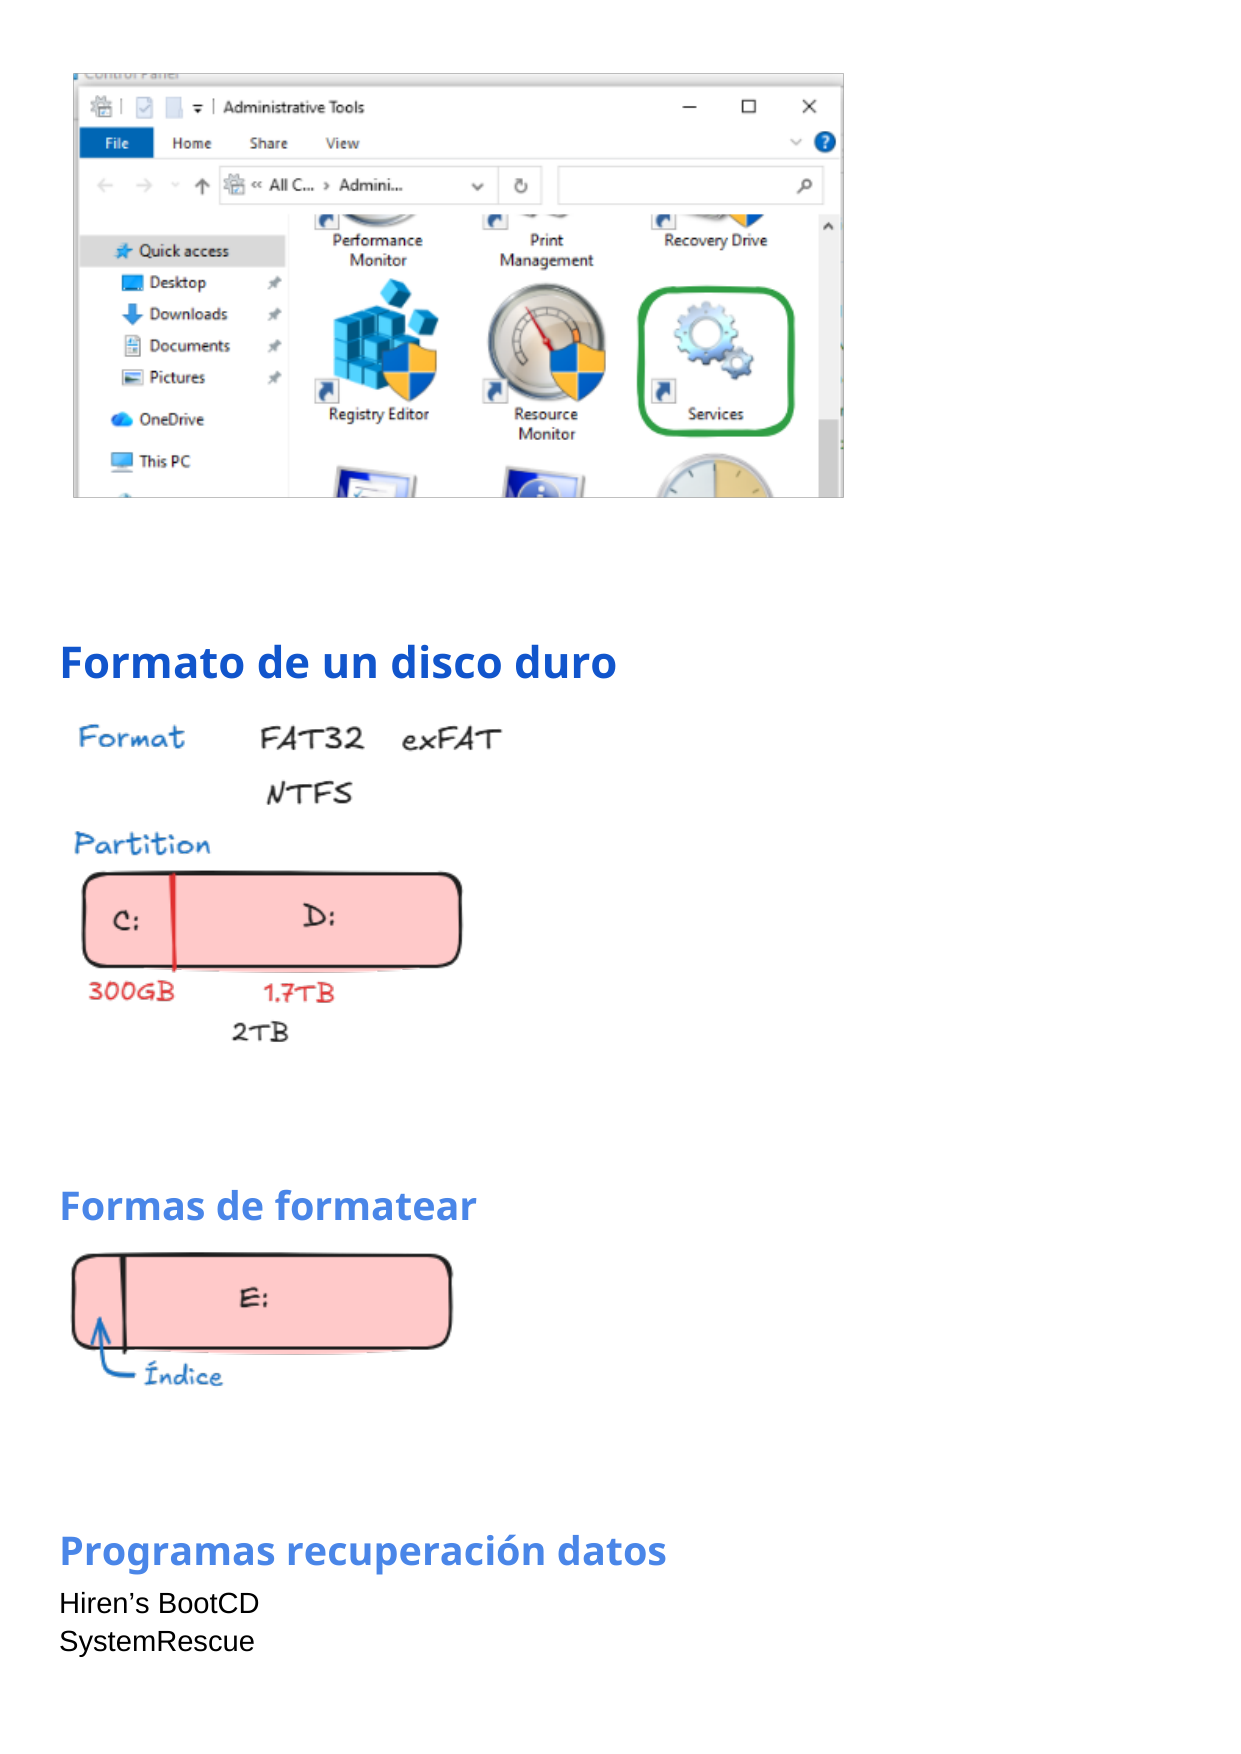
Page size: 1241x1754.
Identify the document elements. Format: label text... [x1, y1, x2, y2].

picture [58, 58, 858, 512]
text Hiren’s BootCD [59, 1586, 1181, 1619]
subtitle Formas de formatear [59, 1178, 1181, 1232]
subtitle Programas recuperación datos [59, 1523, 1181, 1577]
picture [58, 1240, 466, 1408]
subtitle Formato de un disco duro [59, 632, 1181, 691]
picture [58, 703, 517, 1064]
text SystemRescue [59, 1624, 1181, 1658]
